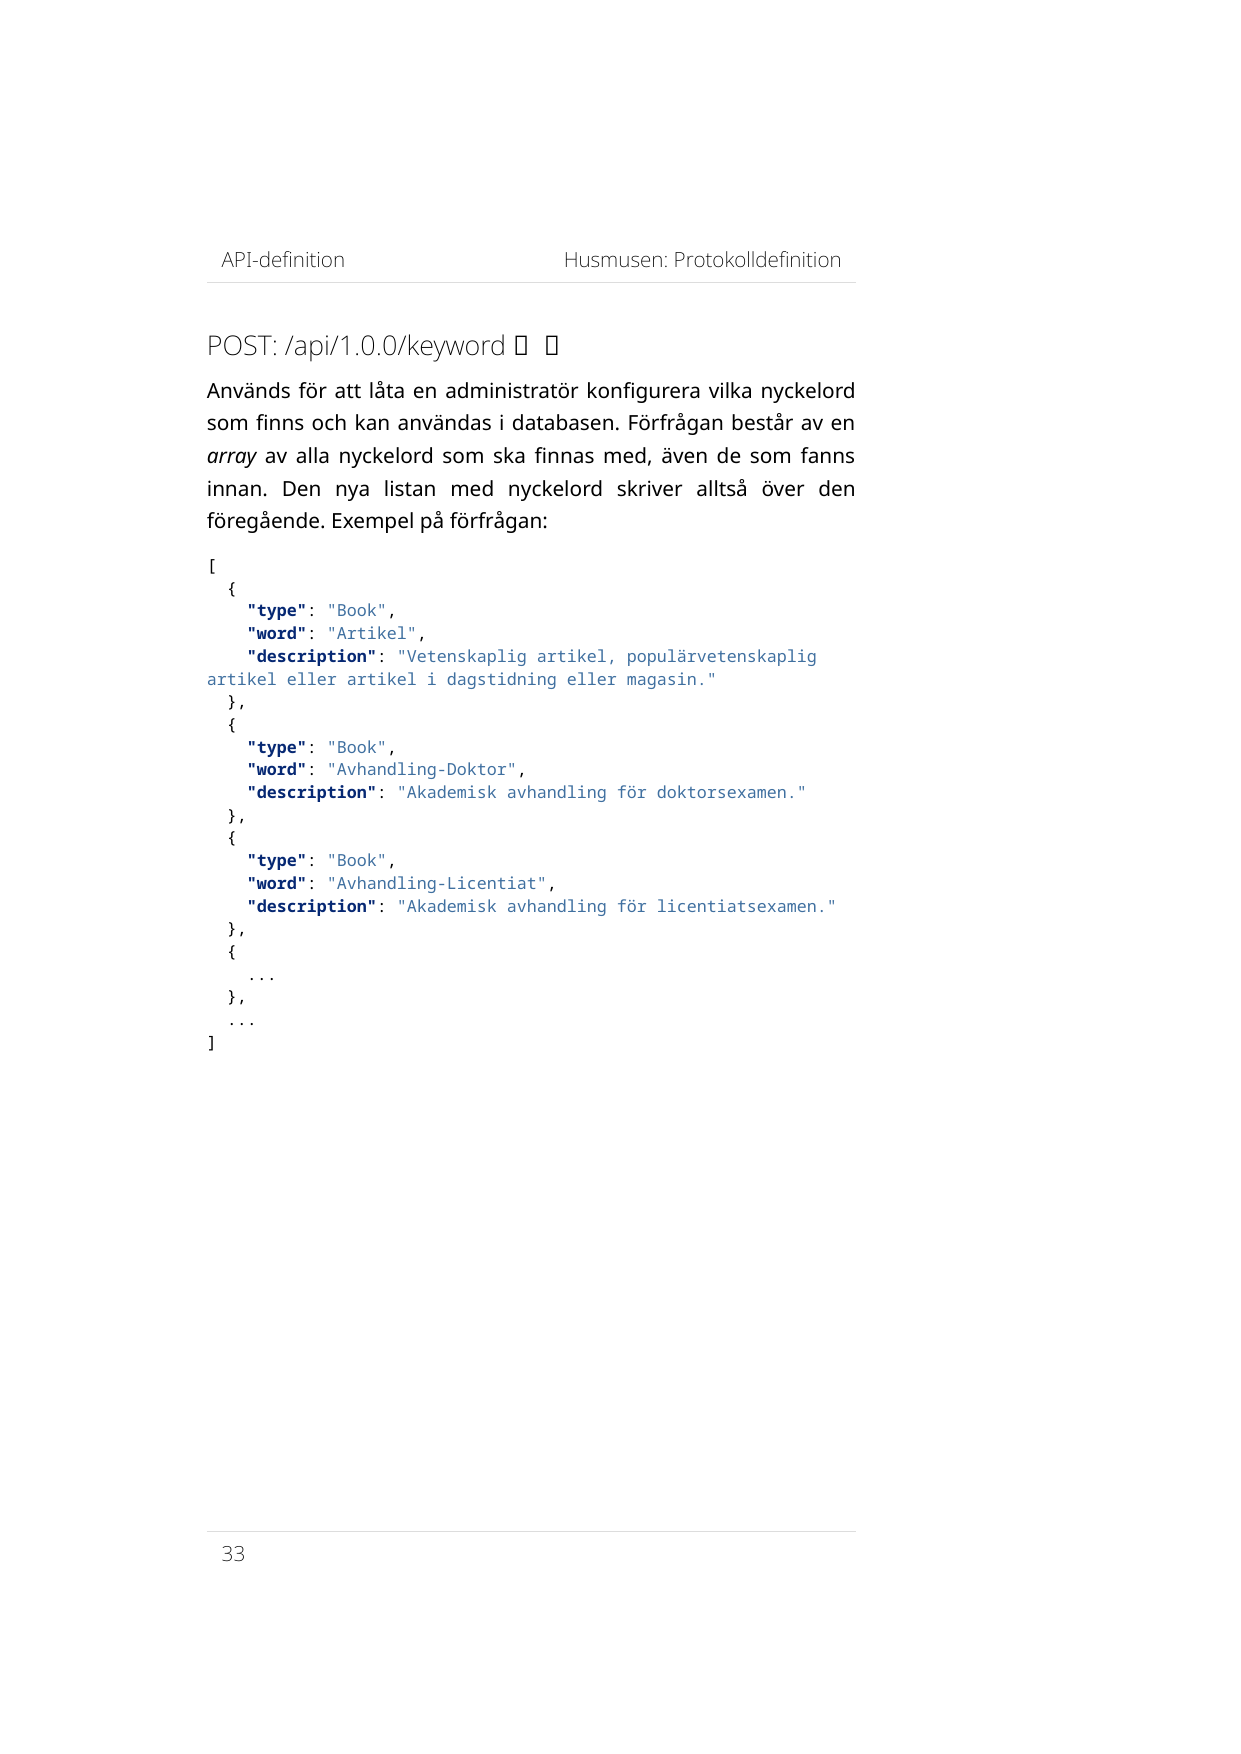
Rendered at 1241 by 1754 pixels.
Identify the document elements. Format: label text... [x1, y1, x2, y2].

text "word": "Artikel", [207, 622, 856, 644]
text { [207, 939, 856, 962]
text { [207, 826, 856, 849]
text ] [207, 1030, 856, 1053]
text [ [207, 553, 856, 576]
text ... [207, 962, 856, 985]
text "word": "Avhandling-Doktor", [207, 758, 856, 781]
text "description": "Vetenskaplig artikel, populärvetenskaplig artikel eller artikel i dagstidning eller magasin." [207, 644, 856, 690]
text { [207, 712, 856, 735]
text "description": "Akademisk avhandling för licentiatsexamen." [207, 894, 856, 917]
text }, [207, 917, 856, 939]
text }, [207, 803, 856, 826]
text "word": "Avhandling-Licentiat", [207, 871, 856, 894]
text ... [207, 1008, 856, 1030]
text }, [207, 690, 856, 712]
text "type": "Book", [207, 735, 856, 758]
text "type": "Book", [207, 849, 856, 871]
text "description": "Akademisk avhandling för doktorsexamen." [207, 781, 856, 803]
text }, [207, 985, 856, 1008]
text Används för att låta en administratör konfigurera vilka nyckelord som finns och kan användas i databasen. Förfrågan består av en array av alla nyckelord som ska finnas med, även de som fanns innan. Den nya listan med nyckelord skriver alltså över den föregående. Exempel på förfrågan: [207, 376, 856, 535]
subtitle POST: /api/1.0.0/keyword 󰍁 󰈽 [207, 327, 856, 363]
text { [207, 576, 856, 599]
text "type": "Book", [207, 599, 856, 622]
